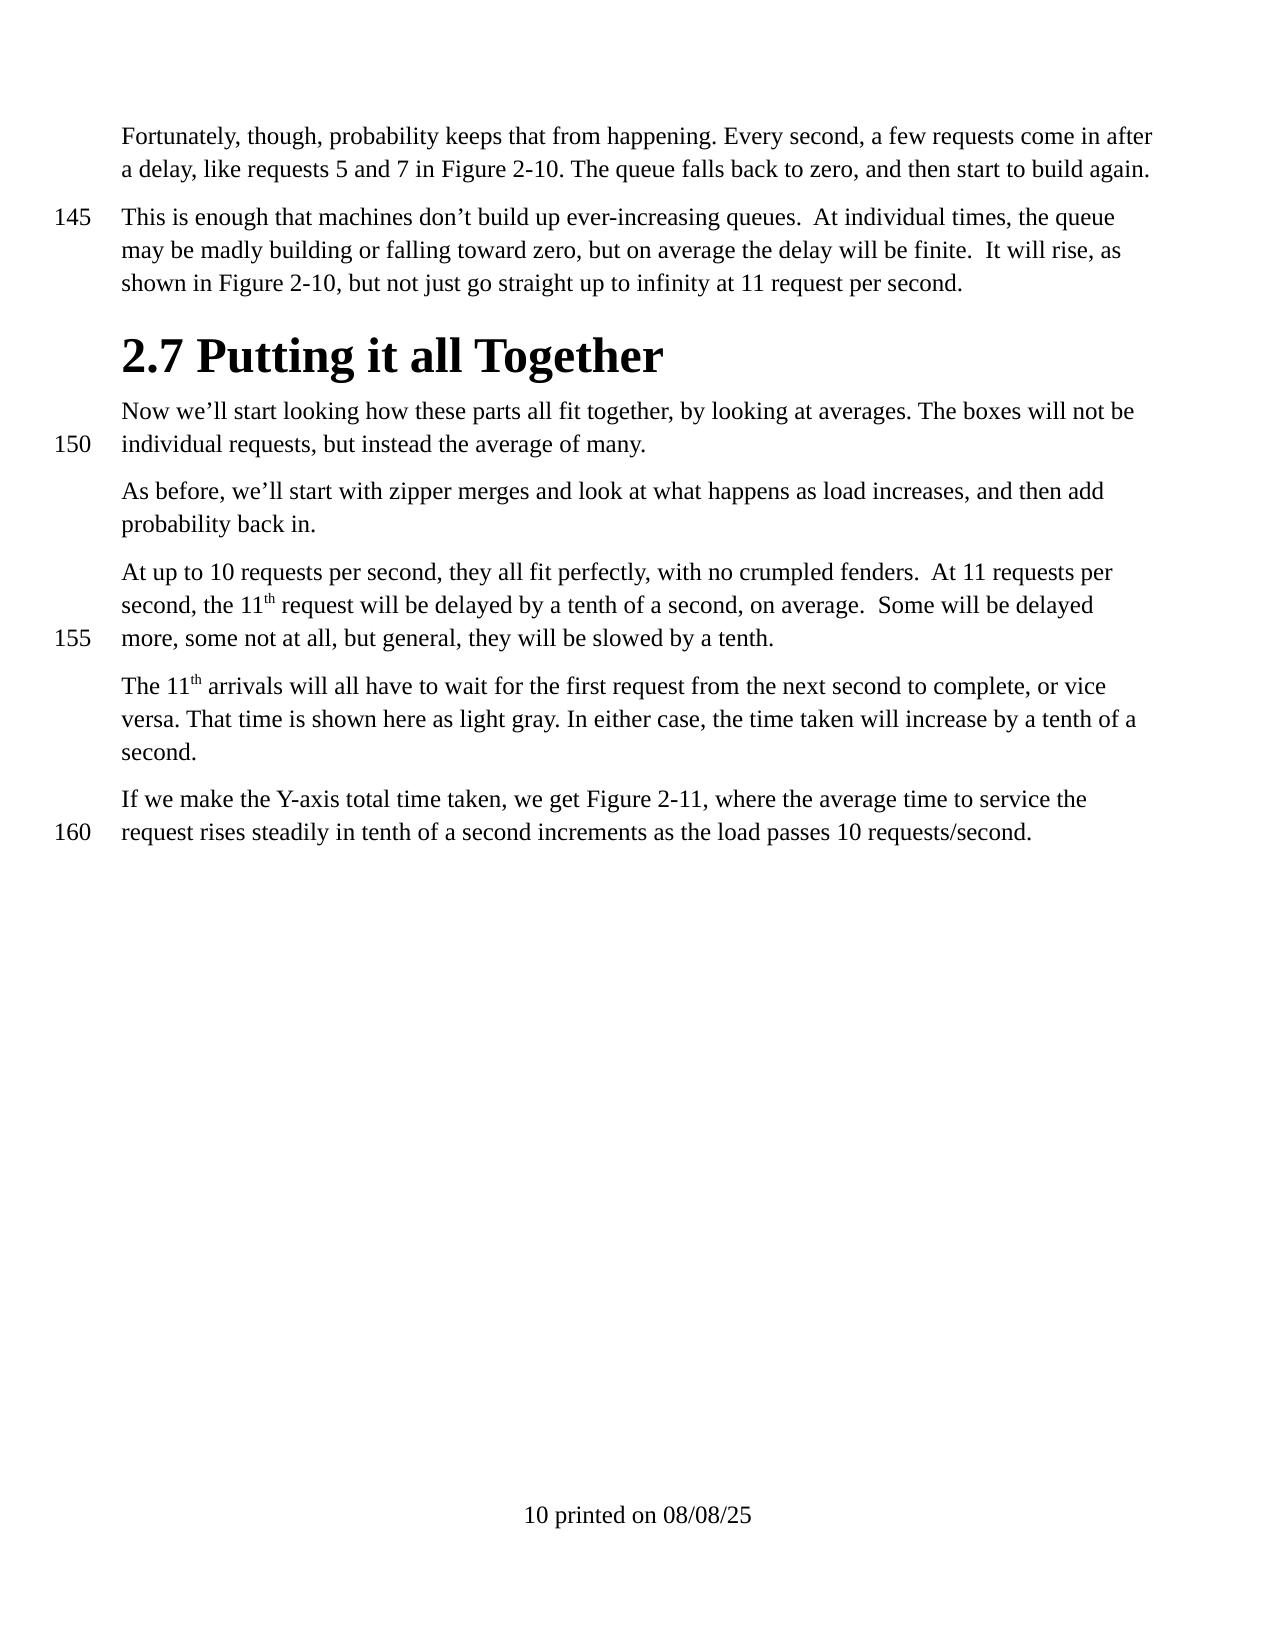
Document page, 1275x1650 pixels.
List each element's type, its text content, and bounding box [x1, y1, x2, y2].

text The 11th arrivals will all have to wait for the first request from the next second to complete, or vice versa. That time is shown here as light gray. In either case, the time taken will increase by a tenth of a second. [121, 671, 1154, 766]
text As before, we’ll start with zipper merges and look at what happens as load increases, and then add probability back in. [121, 476, 1154, 538]
text If we make the Y-axis total time taken, we get Figure 2-11, where the average time to service the request rises steadily in tenth of a second increments as the load passes 10 requests/second. [121, 784, 1154, 846]
text Now we’ll start looking how these parts all fit together, by looking at averages. The boxes will not be individual requests, but instead the average of many. [121, 396, 1154, 458]
subtitle 2.7 Putting it all Together [121, 326, 1154, 383]
text Fortunately, though, probability keeps that from happening. Every second, a few requests come in after a delay, like requests 5 and 7 in Figure 2-10. The queue falls back to zero, and then start to build again. [121, 121, 1154, 183]
text This is enough that machines don’t build up ever-increasing queues. At individual times, the queue may be madly building or falling toward zero, but on average the delay will be finite. It will rise, as shown in Figure 2-10, but not just go straight up to infinity at 11 request per second. [121, 202, 1154, 297]
text At up to 10 requests per second, they all fit perfectly, with no crumpled fenders. At 11 requests per second, the 11th request will be delayed by a tenth of a second, on average. Some will be delayed more, some not at all, but general, they will be slowed by a tenth. [121, 557, 1154, 652]
